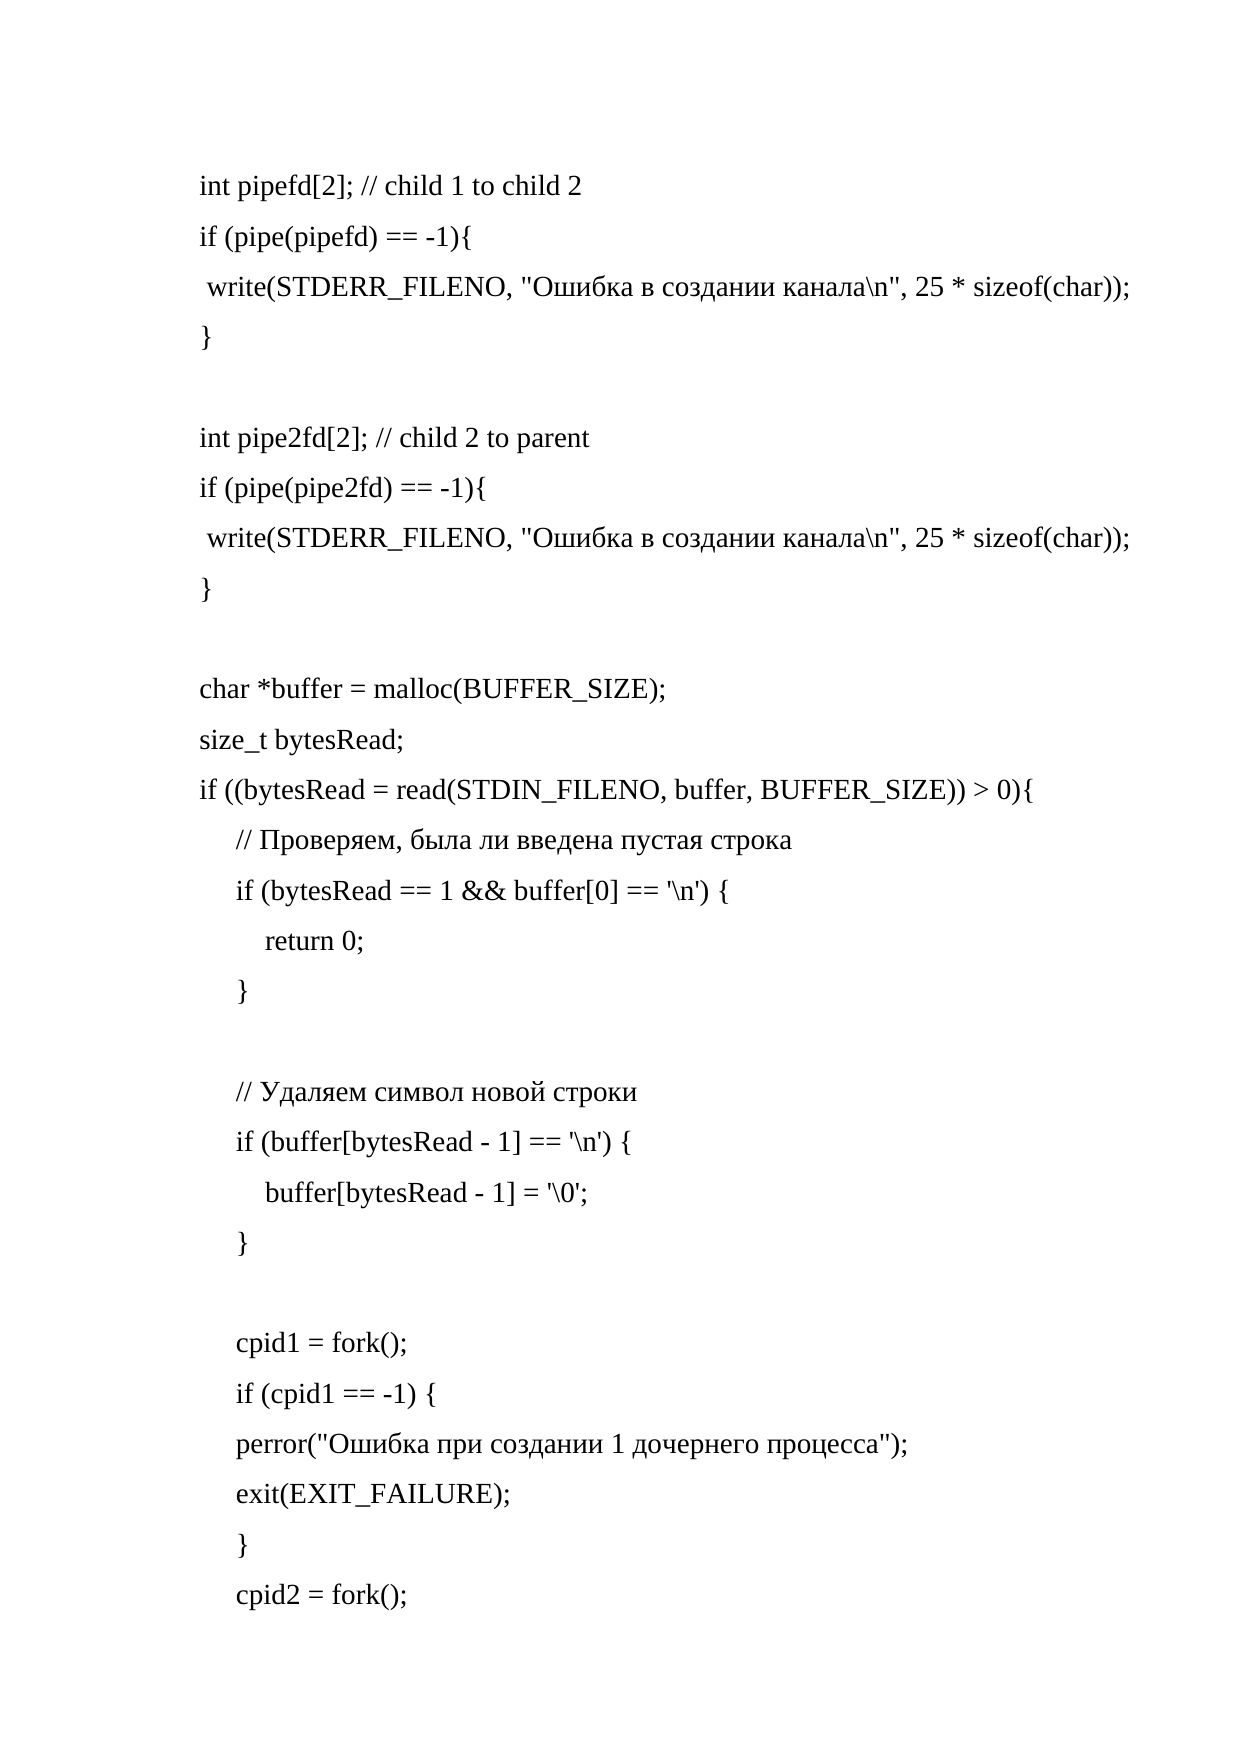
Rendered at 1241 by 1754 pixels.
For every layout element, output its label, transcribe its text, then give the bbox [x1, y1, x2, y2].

text int pipefd[2]; // child 1 to child 2 [177, 168, 1152, 202]
text write(STDERR_FILENO, "Ошибка в создании канала\n", 25 * sizeof(char)); [177, 269, 1152, 303]
text } [177, 1225, 1152, 1258]
text } [177, 973, 1152, 1007]
text if (pipe(pipe2fd) == -1){ [177, 470, 1152, 504]
text if ((bytesRead = read(STDIN_FILENO, buffer, BUFFER_SIZE)) > 0){ [177, 772, 1152, 806]
text if (cpid1 == -1) { [177, 1376, 1152, 1409]
text size_t bytesRead; [177, 722, 1152, 755]
text if (pipe(pipefd) == -1){ [177, 219, 1152, 252]
text buffer[bytesRead - 1] = '\0'; [177, 1175, 1152, 1208]
text exit(EXIT_FAILURE); [177, 1477, 1152, 1510]
text } [177, 319, 1152, 353]
text // Удаляем символ новой строки [177, 1074, 1152, 1108]
text return 0; [177, 923, 1152, 957]
text } [177, 571, 1152, 604]
text char *buffer = malloc(BUFFER_SIZE); [177, 672, 1152, 705]
text // Проверяем, была ли введена пустая строка [177, 822, 1152, 856]
text perror("Ошибка при создании 1 дочернего процесса"); [177, 1426, 1152, 1460]
text cpid1 = fork(); [177, 1326, 1152, 1359]
text if (buffer[bytesRead - 1] == '\n') { [177, 1124, 1152, 1158]
text cpid2 = fork(); [177, 1577, 1152, 1611]
text int pipe2fd[2]; // child 2 to parent [177, 420, 1152, 453]
text if (bytesRead == 1 && buffer[0] == '\n') { [177, 873, 1152, 906]
text write(STDERR_FILENO, "Ошибка в создании канала\n", 25 * sizeof(char)); [177, 521, 1152, 554]
text } [177, 1527, 1152, 1560]
